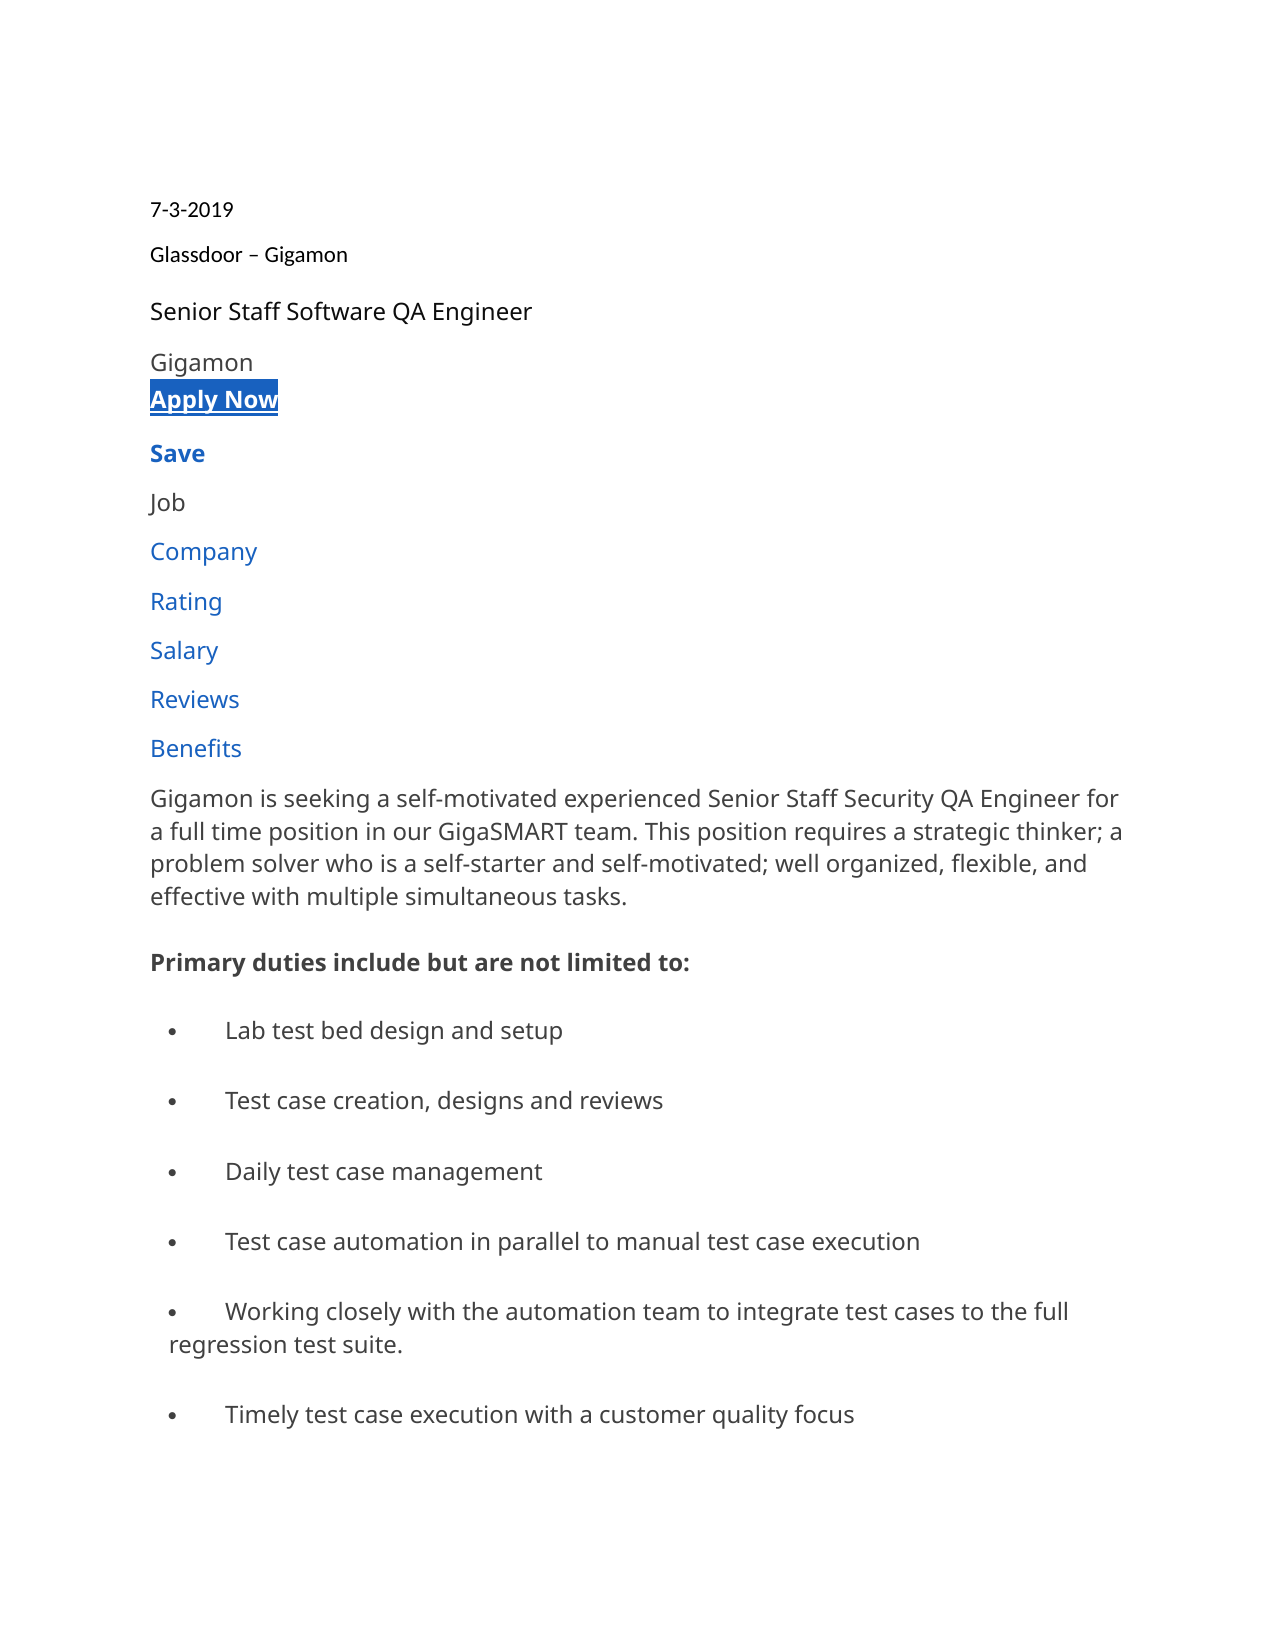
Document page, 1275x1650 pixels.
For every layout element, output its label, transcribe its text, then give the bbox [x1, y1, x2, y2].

list Working closely with the automation team to integrate test cases to the full regression test suite. [169, 1295, 1106, 1361]
text Reviews [150, 683, 1125, 715]
text Job [150, 486, 1125, 518]
text Rating [150, 584, 1125, 617]
list Test case creation, designs and reviews [169, 1084, 1106, 1117]
text Company [150, 535, 1125, 568]
list Daily test case management [169, 1154, 1106, 1187]
text 7-3-2019 [150, 195, 1125, 223]
list Timely test case execution with a customer quality focus [169, 1398, 1106, 1431]
text Glassdoor – Gigamon [150, 240, 1125, 268]
list Test case automation in parallel to manual test case execution [169, 1224, 1106, 1257]
subtitle Senior Staff Software QA Engineer [150, 286, 1125, 328]
text Gigamon [150, 344, 1125, 379]
text Benefits [150, 732, 1125, 765]
list Lab test bed design and setup [169, 1014, 1106, 1046]
text Salary [150, 633, 1125, 666]
text Gigamon is seeking a self-motivated experienced Senior Staff Security QA Engineer for a full time position in our GigaSMART team. This position requires a strategic thinker; a problem solver who is a self-starter and self-motivated; well organized, flexible, and effective with multiple simultaneous tasks. Primary duties include but are not limited to: [150, 781, 1125, 978]
text Save [150, 432, 1125, 469]
text Apply Now [150, 379, 1125, 416]
